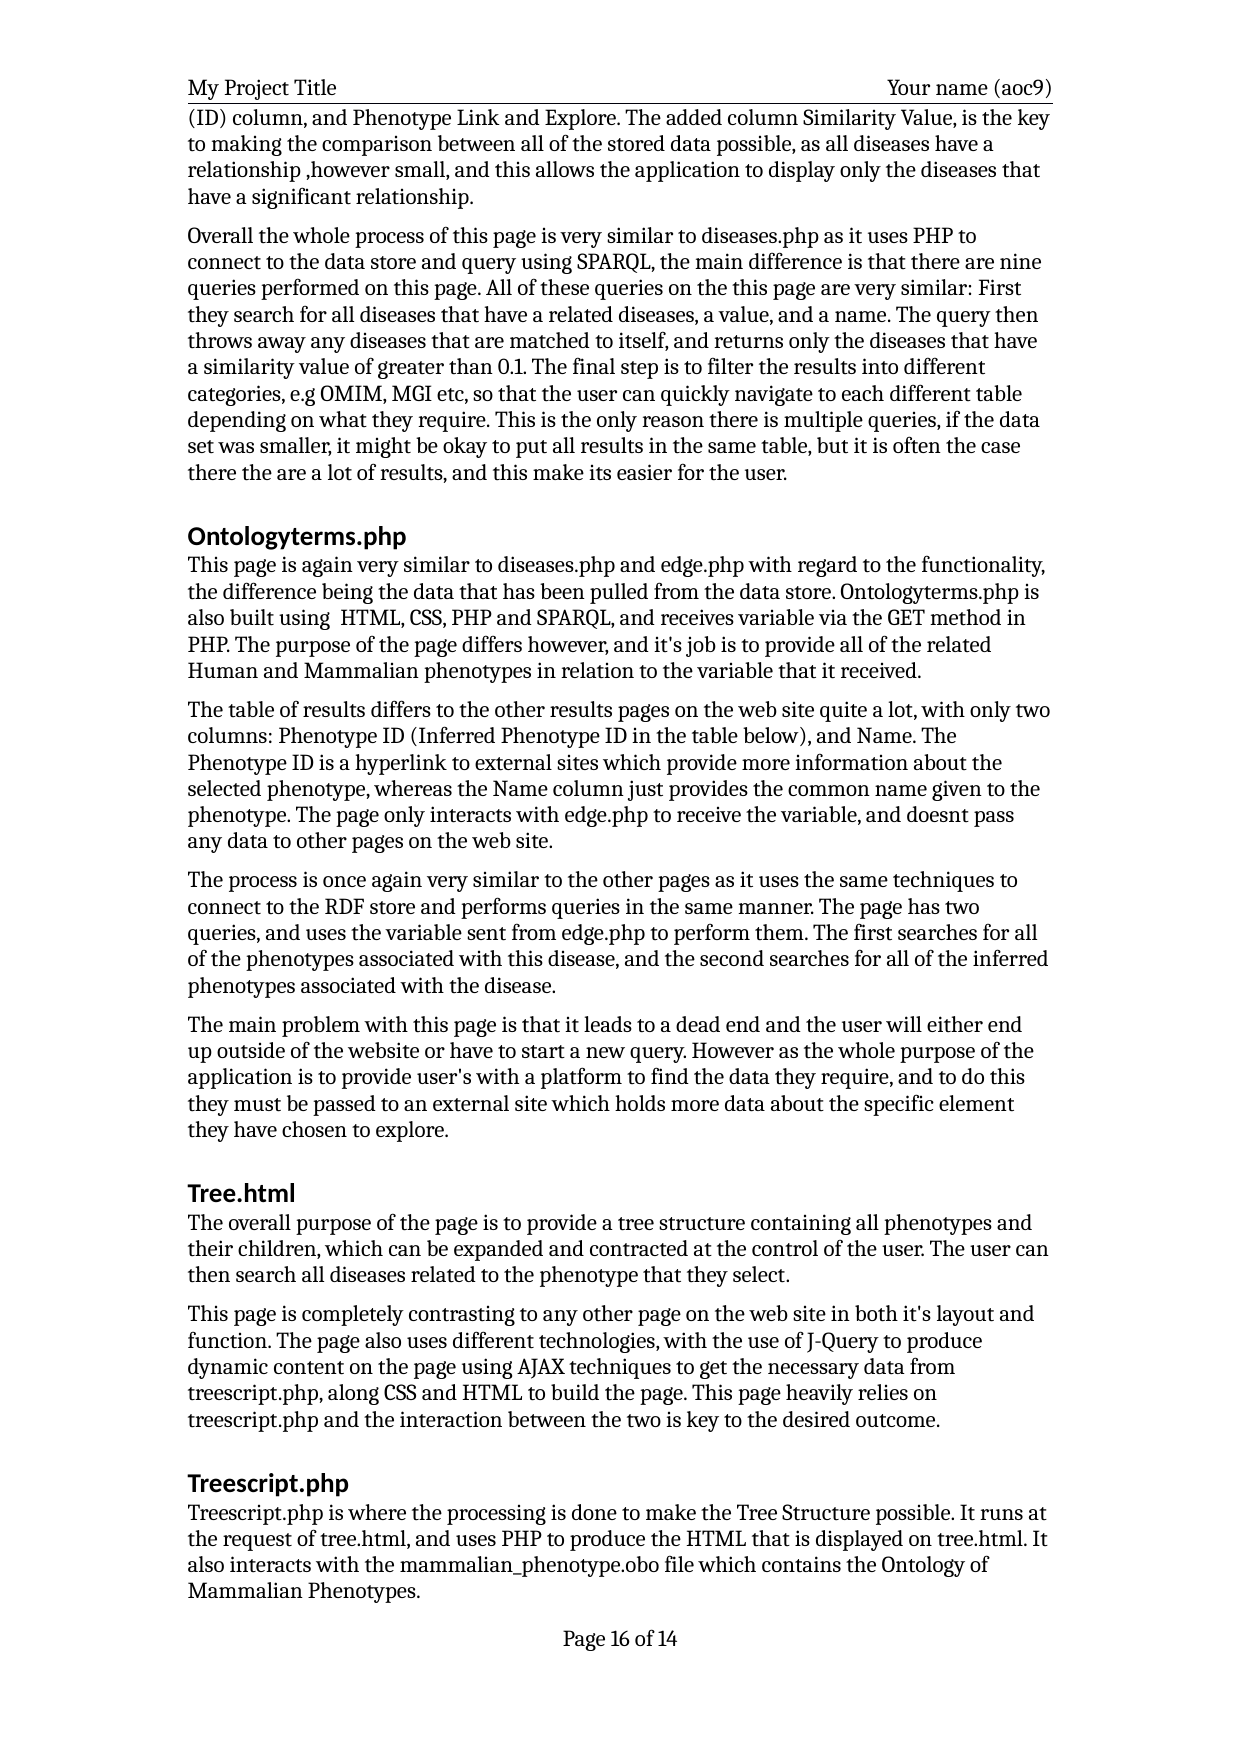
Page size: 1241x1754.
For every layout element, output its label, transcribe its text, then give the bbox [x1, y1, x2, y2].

text Treescript.php is where the processing is done to make the Tree Structure possible. It runs at the request of tree.html, and uses PHP to produce the HTML that is displayed on tree.html. It also interacts with the mammalian_phenotype.obo file which contains the Ontology of Mammalian Phenotypes. [187, 1499, 1053, 1605]
subtitle Treescript.php [187, 1466, 1053, 1499]
text The main problem with this page is that it leads to a dead end and the user will either end up outside of the website or have to start a new query. However as the whole purpose of the application is to provide user's with a platform to find the data they require, and to do this they must be passed to an external site which holds more data about the specific element they have chosen to explore. [187, 1011, 1053, 1143]
subtitle Tree.html [187, 1177, 1053, 1209]
text The table of results differs to the other results pages on the web site quite a lot, with only two columns: Phenotype ID (Inferred Phenotype ID in the table below), and Name. The Phenotype ID is a hyperlink to external sites which provide more information about the selected phenotype, whereas the Name column just provides the common name given to the phenotype. The page only interacts with edge.php to receive the variable, and doesnt pass any data to other pages on the web site. [187, 697, 1053, 855]
text This page is again very similar to diseases.php and edge.php with regard to the functionality, the difference being the data that has been pulled from the data store. Ontologyterms.php is also built using HTML, CSS, PHP and SPARQL, and receives variable via the GET method in PHP. The purpose of the page differs however, and it's job is to provide all of the related Human and Mammalian phenotypes in relation to the variable that it received. [187, 552, 1053, 684]
text Overall the whole process of this page is very similar to diseases.php as it uses PHP to connect to the data store and query using SPARQL, the main difference is that there are nine queries performed on this page. All of these queries on the this page are very similar: First they search for all diseases that have a related diseases, a value, and a name. The query then throws away any diseases that are matched to itself, and returns only the diseases that have a similarity value of greater than 0.1. The final step is to filter the results into different categories, e.g OMIM, MGI etc, so that the user can quickly navigate to each different table depending on what they require. This is the only reason there is multiple queries, if the data set was smaller, it might be okay to put all results in the same table, but it is often the case there the are a lot of results, and this make its easier for the user. [187, 222, 1053, 486]
text The process is once again very similar to the other pages as it uses the same techniques to connect to the RDF store and performs queries in the same manner. The page has two queries, and uses the variable sent from edge.php to perform them. The first searches for all of the phenotypes associated with this disease, and the second searches for all of the inferred phenotypes associated with the disease. [187, 867, 1053, 999]
text The overall purpose of the page is to provide a tree structure containing all phenotypes and their children, which can be expanded and contracted at the control of the user. The user can then search all diseases related to the phenotype that they select. [187, 1209, 1053, 1289]
subtitle Ontologyterms.php [187, 519, 1053, 552]
text (ID) column, and Phenotype Link and Explore. The added column Similarity Value, is the key to making the comparison between all of the stored data possible, as all diseases have a relationship ,however small, and this allows the application to display only the diseases that have a significant relationship. [187, 104, 1053, 210]
text This page is completely contrasting to any other page on the web site in both it's layout and function. The page also uses different technologies, with the use of J-Query to produce dynamic content on the page using AJAX techniques to get the necessary data from treescript.php, along CSS and HTML to build the page. This page heavily relies on treescript.php and the interaction between the two is key to the desired outcome. [187, 1301, 1053, 1433]
